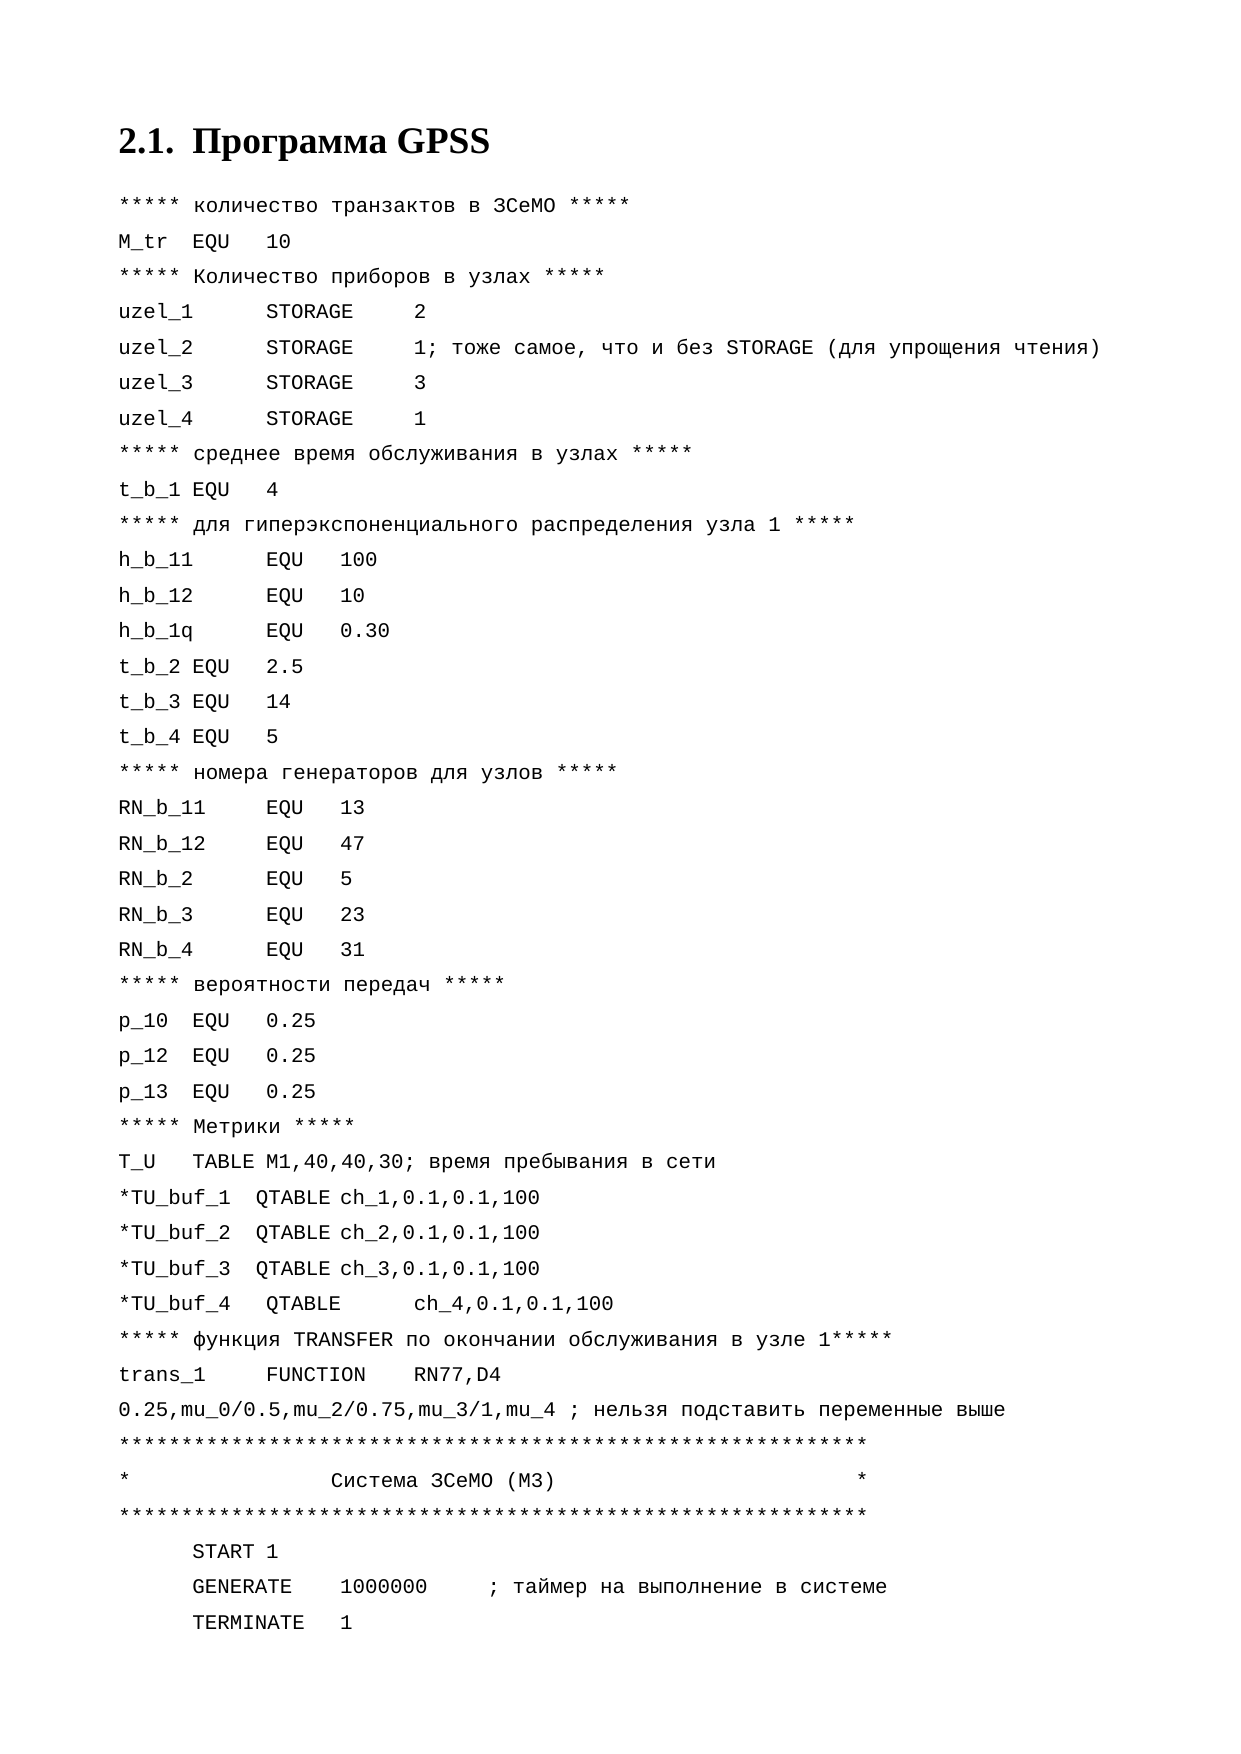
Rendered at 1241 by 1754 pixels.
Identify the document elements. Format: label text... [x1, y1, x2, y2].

text M_tr EQU 10 [118, 231, 1122, 254]
text ***** Количество приборов в узлах ***** [118, 266, 1122, 290]
text ***** для гиперэкспоненциального распределения узла 1 ***** [118, 514, 1122, 538]
text 0.25,mu_0/0.5,mu_2/0.75,mu_3/1,mu_4 ; нельзя подставить переменные выше [118, 1399, 1122, 1423]
text uzel_2 STORAGE 1; тоже самое, что и без STORAGE (для упрощения чтения) [118, 337, 1122, 361]
text ***** вероятности передач ***** [118, 974, 1122, 998]
text TERMINATE 1 [118, 1612, 1122, 1636]
text h_b_1q EQU 0.30 [118, 620, 1122, 644]
text GENERATE 1000000 ; таймер на выполнение в системе [118, 1577, 1122, 1600]
text uzel_1 STORAGE 2 [118, 302, 1122, 325]
text t_b_3 EQU 14 [118, 691, 1122, 715]
text RN_b_3 EQU 23 [118, 904, 1122, 927]
text p_13 EQU 0.25 [118, 1081, 1122, 1104]
text ***** среднее время обслуживания в узлах ***** [118, 443, 1122, 467]
text t_b_1 EQU 4 [118, 479, 1122, 502]
text START 1 [118, 1541, 1122, 1565]
text uzel_3 STORAGE 3 [118, 372, 1122, 396]
text *TU_buf_1 QTABLE ch_1,0.1,0.1,100 [118, 1187, 1122, 1211]
subtitle Программа GPSS [118, 118, 1122, 161]
text t_b_2 EQU 2.5 [118, 656, 1122, 679]
text ************************************************************ [118, 1435, 1122, 1458]
text *TU_buf_3 QTABLE ch_3,0.1,0.1,100 [118, 1258, 1122, 1281]
text ************************************************************ [118, 1506, 1122, 1529]
text ***** номера генераторов для узлов ***** [118, 762, 1122, 786]
text p_12 EQU 0.25 [118, 1045, 1122, 1069]
text p_10 EQU 0.25 [118, 1010, 1122, 1033]
text uzel_4 STORAGE 1 [118, 408, 1122, 431]
text T_U TABLE M1,40,40,30; время пребывания в сети [118, 1152, 1122, 1175]
text ***** Метрики ***** [118, 1116, 1122, 1140]
text t_b_4 EQU 5 [118, 727, 1122, 750]
text RN_b_2 EQU 5 [118, 868, 1122, 892]
text *TU_buf_4 QTABLE ch_4,0.1,0.1,100 [118, 1293, 1122, 1317]
text h_b_12 EQU 10 [118, 585, 1122, 608]
text *TU_buf_2 QTABLE ch_2,0.1,0.1,100 [118, 1222, 1122, 1246]
text RN_b_4 EQU 31 [118, 939, 1122, 963]
text ***** количество транзактов в ЗСеМО ***** [118, 195, 1122, 219]
text h_b_11 EQU 100 [118, 549, 1122, 573]
text * Система ЗСеМО (M3) * [118, 1470, 1122, 1494]
text RN_b_12 EQU 47 [118, 833, 1122, 856]
text RN_b_11 EQU 13 [118, 797, 1122, 821]
text trans_1 FUNCTION RN77,D4 [118, 1364, 1122, 1388]
text ***** функция TRANSFER по окончании обслуживания в узле 1***** [118, 1329, 1122, 1352]
